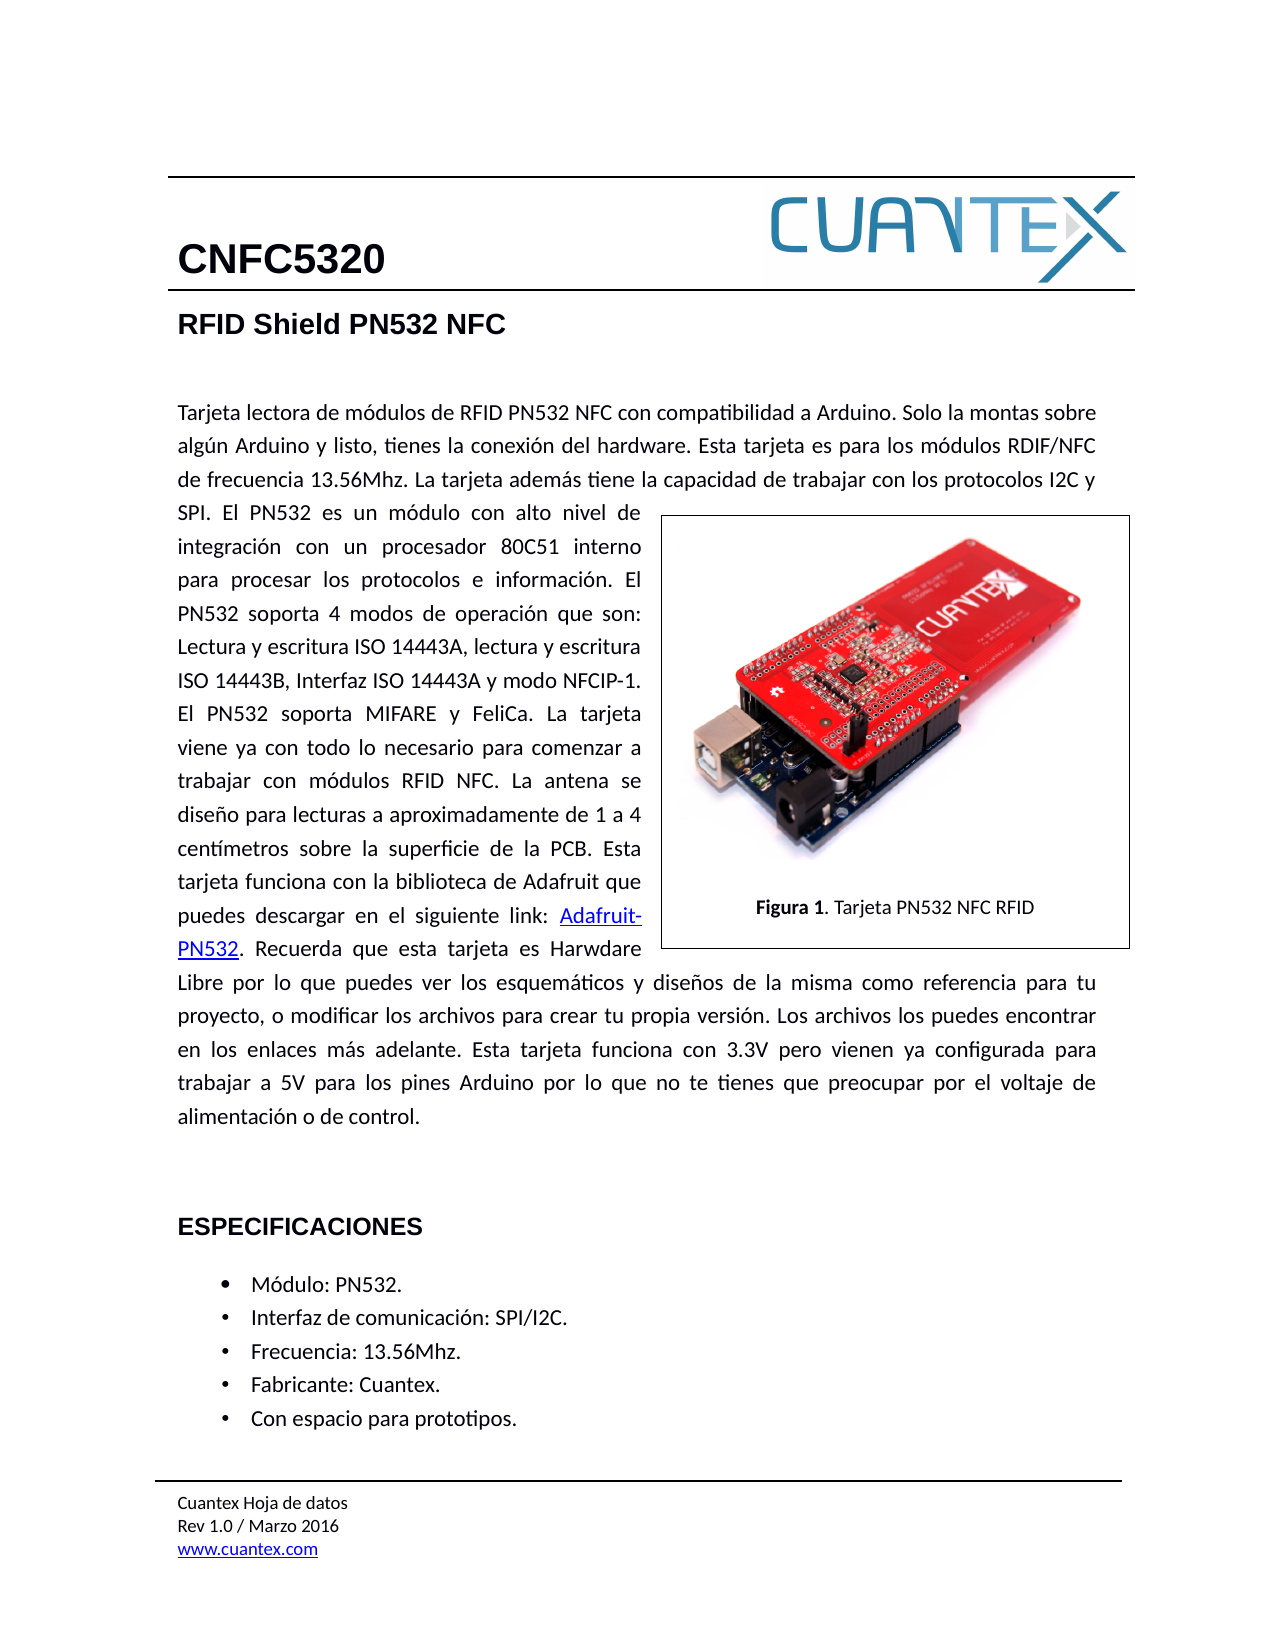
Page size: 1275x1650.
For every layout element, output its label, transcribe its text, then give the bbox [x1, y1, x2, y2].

list Fabricante: Cuantex. [221, 1371, 1098, 1399]
list Con espacio para prototipos. [221, 1404, 1098, 1432]
text Tarjeta lectora de módulos de RFID PN532 NFC con compatibilidad a Arduino. Solo la montas sobre algún Arduino y listo, tienes la conexión del hardware. Esta tarjeta es para los módulos RDIF/NFC de frecuencia 13.56Mhz. La tarjeta además tiene la capacidad de trabajar con los protocolos I2C y SPI. El PN532 es un módulo con alto nivel de integración con un procesador 80C51 interno para procesar los protocolos e información. El PN532 soporta 4 modos de operación que son: Lectura y escritura ISO 14443A, lectura y escritura ISO 14443B, Interfaz ISO 14443A y modo NFCIP-1. El PN532 soporta MIFARE y FeliCa. La tarjeta viene ya con todo lo necesario para comenzar a trabajar con módulos RFID NFC. La antena se diseño para lecturas a aproximadamente de 1 a 4 centímetros sobre la superficie de la PCB. Esta tarjeta funciona con la biblioteca de Adafruit que puedes descargar en el siguiente link: Adafruit-PN532. Recuerda que esta tarjeta es Harwdare Libre por lo que puedes ver los esquemáticos y diseños de la misma como referencia para tu proyecto, o modificar los archivos para crear tu propia versión. Los archivos los puedes encontrar en los enlaces más adelante. Esta tarjeta funciona con 3.3V pero vienen ya configurada para trabajar a 5V para los pines Arduino por lo que no te tienes que preocupar por el voltaje de alimentación o de control. [177, 398, 1098, 1130]
subtitle RFID Shield PN532 NFC [177, 307, 1098, 340]
list Interfaz de comunicación: SPI/I2C. [221, 1303, 1098, 1332]
list Frecuencia: 13.56Mhz. [221, 1337, 1098, 1365]
subtitle ESPECIFICACIONES [177, 1212, 1098, 1241]
text Figura 1. Tarjeta PN532 NFC RFID [676, 894, 1114, 919]
picture [676, 530, 1115, 860]
picture [762, 176, 1136, 289]
text CNFC5320 [177, 234, 762, 282]
list Módulo: PN532. [221, 1270, 1098, 1298]
